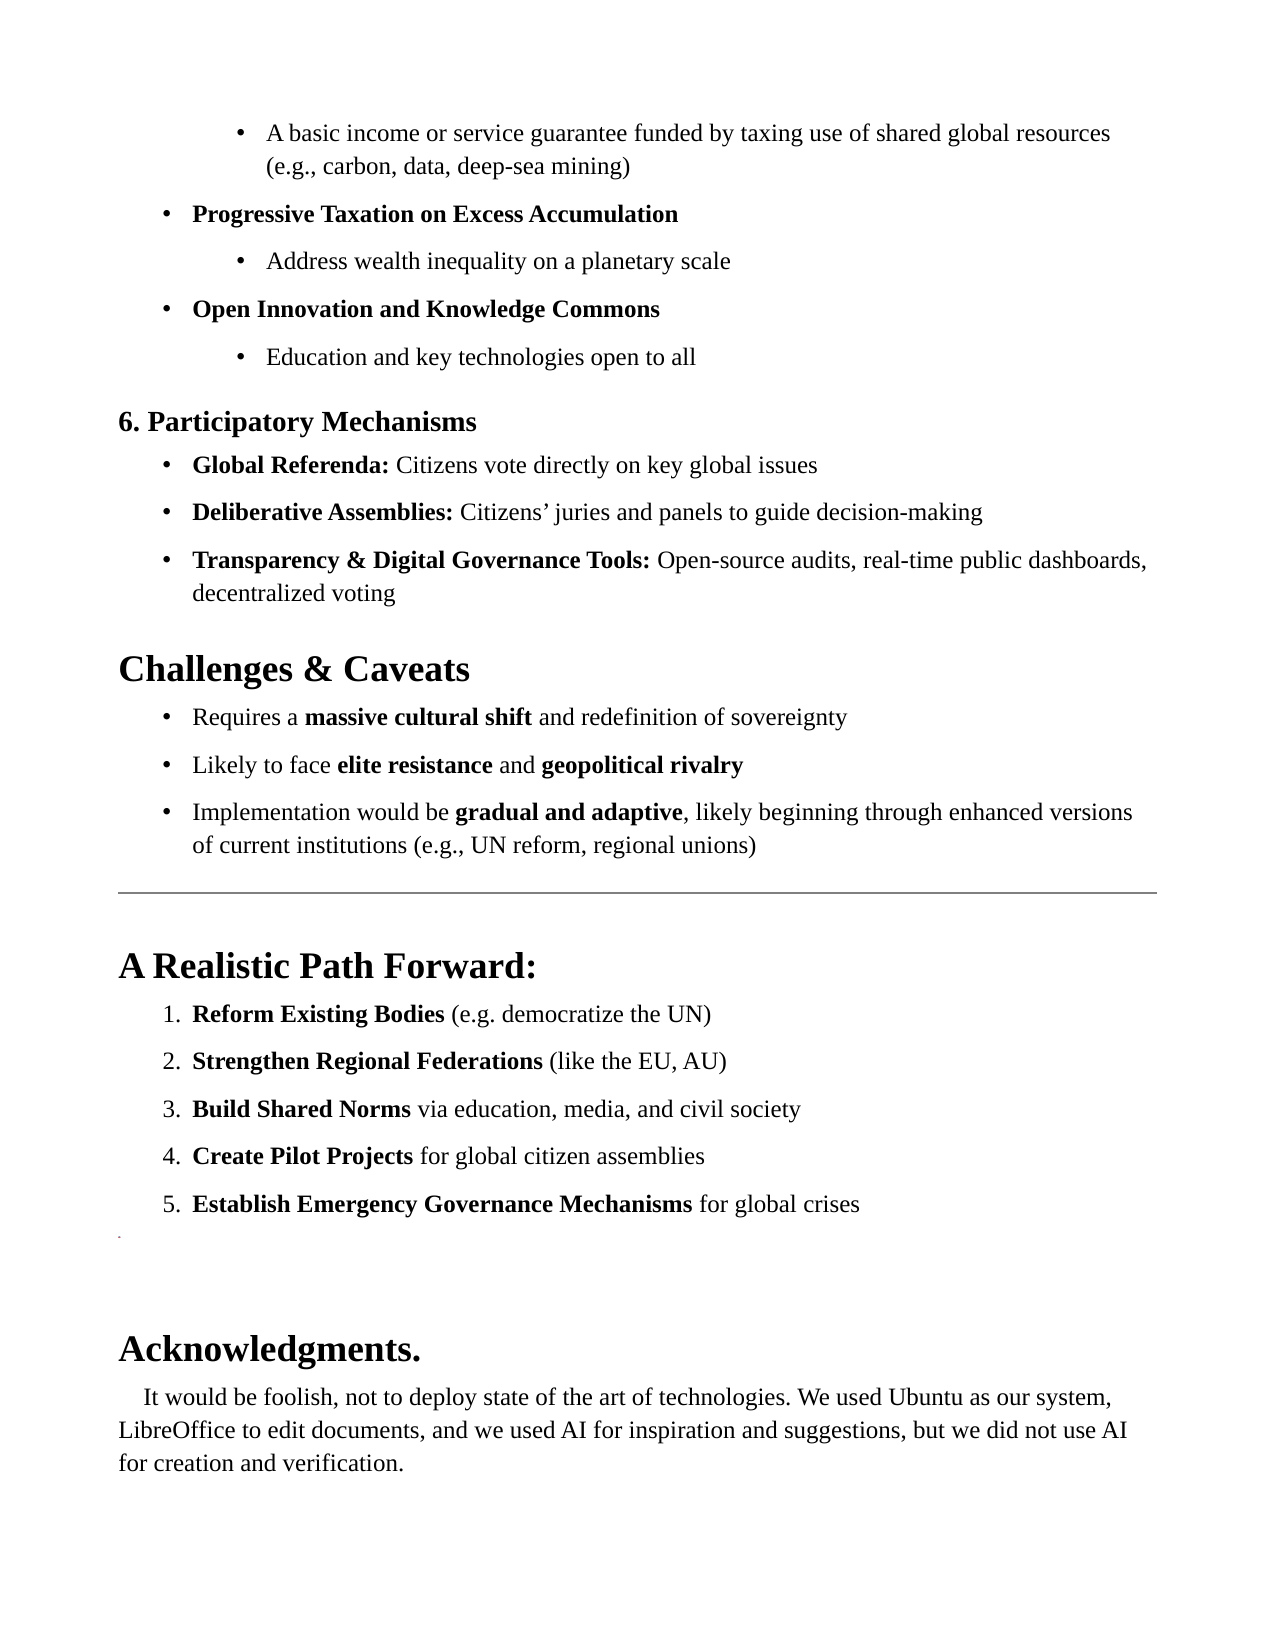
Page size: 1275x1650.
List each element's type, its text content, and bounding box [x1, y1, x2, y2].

list Requires a massive cultural shift and redefinition of sovereignty [162, 702, 1157, 731]
list Create Pilot Projects for global citizen assemblies [162, 1141, 1157, 1170]
list Reform Existing Bodies (e.g. democratize the UN) [162, 999, 1157, 1027]
list Strengthen Regional Federations (like the EU, AU) [162, 1046, 1157, 1075]
list Establish Emergency Governance Mechanisms for global crises [162, 1189, 1157, 1218]
list Address wealth inequality on a planetary scale [236, 246, 1157, 275]
list Education and key technologies open to all [236, 342, 1157, 370]
list Implementation would be gradual and adaptive, likely beginning through enhanced versions of current institutions (e.g., UN reform, regional unions) [162, 797, 1157, 859]
text It would be foolish, not to deploy state of the art of technologies. We used Ubuntu as our system, LibreOffice to edit documents, and we used AI for inspiration and suggestions, but we did not use AI for creation and verification. [118, 1382, 1157, 1477]
list A basic income or service guarantee funded by taxing use of shared global resources (e.g., carbon, data, deep-sea mining) [236, 118, 1157, 180]
list Likely to face elite resistance and geopolitical rivalry [162, 750, 1157, 778]
subtitle Challenges & Caveats [118, 646, 1157, 689]
list Progressive Taxation on Excess Accumulation [162, 199, 1157, 227]
subtitle A Realistic Path Forward: [118, 943, 1157, 986]
list Open Innovation and Knowledge Commons [162, 294, 1157, 323]
subtitle 6. Participatory Mechanisms [118, 404, 1157, 437]
list Global Referenda: Citizens vote directly on key global issues [162, 450, 1157, 478]
list Deliberative Assemblies: Citizens’ juries and panels to guide decision-making [162, 497, 1157, 526]
list Transparency & Digital Governance Tools: Open-source audits, real-time public dashboards, decentralized voting [162, 545, 1157, 607]
list Build Shared Norms via education, media, and civil society [162, 1094, 1157, 1123]
subtitle Acknowledgments. [118, 1326, 1157, 1369]
